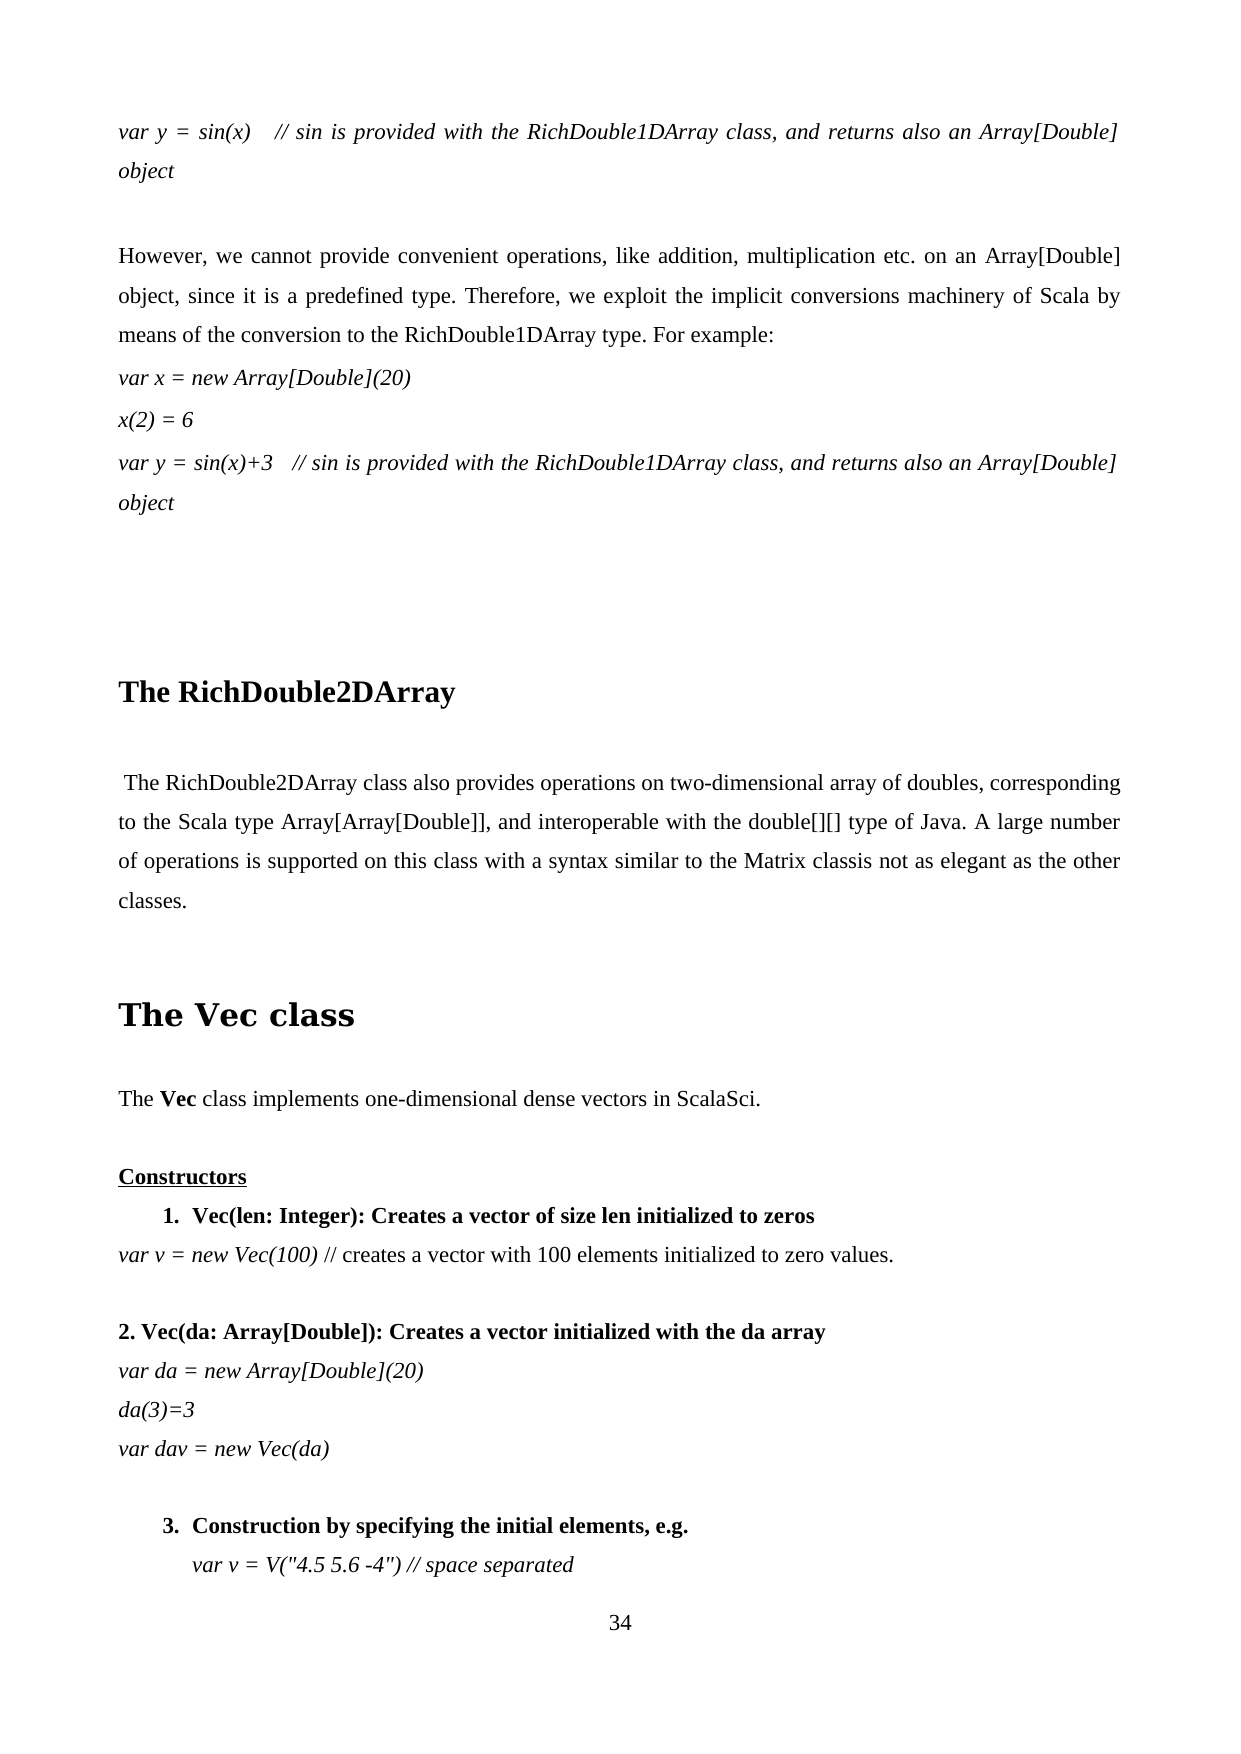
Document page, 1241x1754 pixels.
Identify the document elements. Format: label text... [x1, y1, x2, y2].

text 2. Vec(da: Array[Double]): Creates a vector initialized with the da array [118, 1318, 1122, 1345]
list Construction by specifying the initial elements, e.g. [162, 1513, 1122, 1539]
text var v = new Vec(100) // creates a vector with 100 elements initialized to zero values. [118, 1241, 1122, 1267]
list Vec(len: Integer): Creates a vector of size len initialized to zeros [162, 1202, 1122, 1228]
text var y = sin(x) // sin is provided with the RichDouble1DArray class, and returns also an Array[Double] object [118, 118, 1122, 184]
text var da = new Array[Double](20) [118, 1357, 1122, 1383]
text var y = sin(x)+3 // sin is provided with the RichDouble1DArray class, and returns also an Array[Double] object [118, 449, 1122, 515]
text x(2) = 6 [118, 407, 1122, 433]
text var x = new Array[Double](20) [118, 364, 1122, 390]
text Constructors [118, 1163, 1122, 1189]
subtitle The Vec class [118, 997, 1122, 1034]
text da(3)=3 [118, 1396, 1122, 1422]
text The Vec class implements one-dimensional dense vectors in ScalaSci. [118, 1085, 1122, 1112]
text The RichDouble2DArray [118, 673, 1122, 709]
list var v = V("4.5 5.6 -4") // space separated [162, 1551, 1122, 1578]
text var dav = new Vec(da) [118, 1435, 1122, 1461]
text However, we cannot provide convenient operations, like addition, multiplication etc. on an Array[Double] object, since it is a predefined type. Therefore, we exploit the implicit conversions machinery of Scala by means of the conversion to the RichDouble1DArray type. For example: [118, 243, 1122, 348]
text The RichDouble2DArray class also provides operations on two-dimensional array of doubles, corresponding to the Scala type Array[Array[Double]], and interoperable with the double[][] type of Java. A large number of operations is supported on this class with a syntax similar to the Matrix classis not as elegant as the other classes. [118, 769, 1122, 913]
